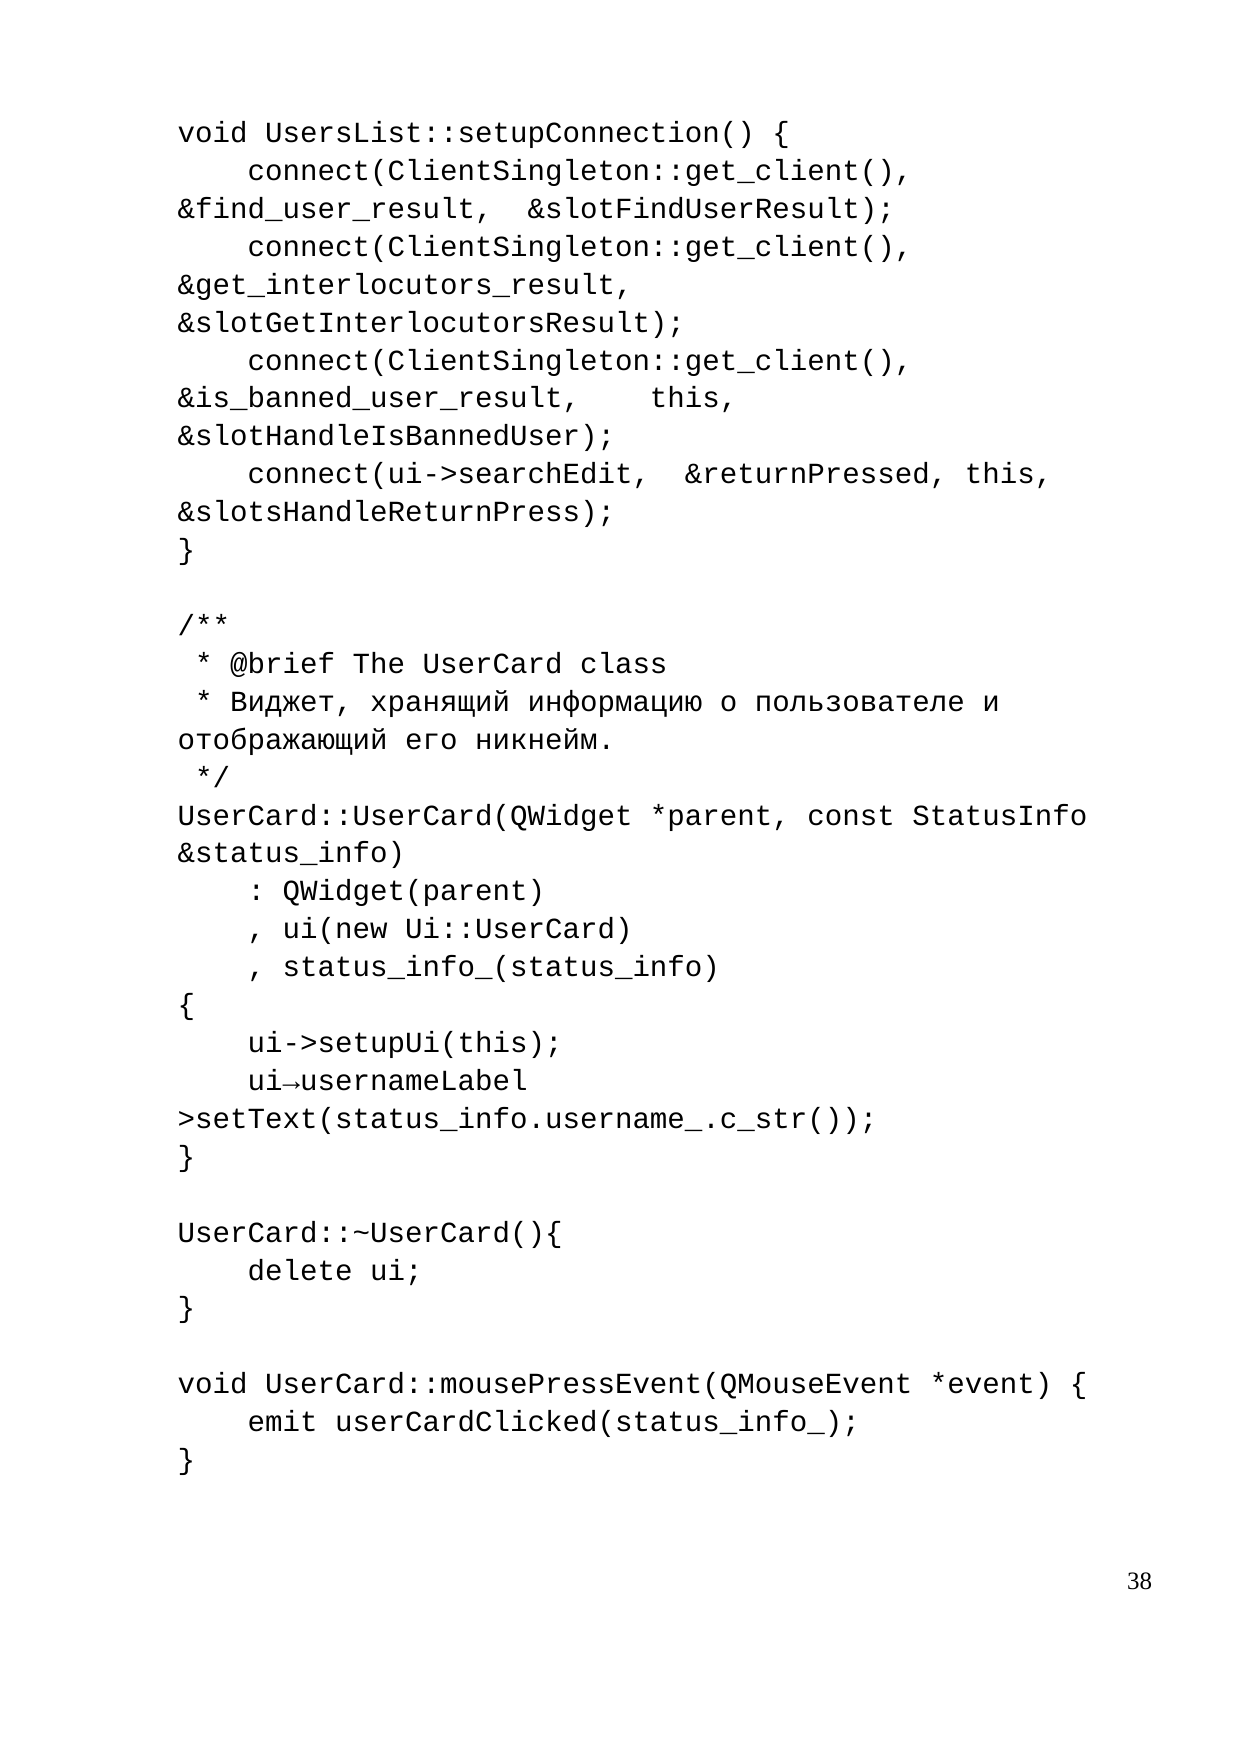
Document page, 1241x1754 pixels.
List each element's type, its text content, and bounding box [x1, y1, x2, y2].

text connect(ClientSingleton::get_client(), &get_interlocutors_result, &slotGetInterlocutorsResult); [177, 232, 1152, 341]
text emit userCardClicked(status_info_); [177, 1407, 1152, 1440]
text ui→usernameLabel >setText(status_info.username_.c_str()); [177, 1066, 1152, 1137]
text /** [177, 611, 1152, 644]
text } [177, 1445, 1152, 1478]
text : QWidget(parent) [177, 876, 1152, 909]
text UserCard::UserCard(QWidget *parent, const StatusInfo &status_info) [177, 801, 1152, 872]
text ui->setupUi(this); [177, 1028, 1152, 1061]
text UserCard::~UserCard(){ [177, 1218, 1152, 1251]
text void UserCard::mousePressEvent(QMouseEvent *event) { [177, 1369, 1152, 1402]
text * Виджет, хранящий информацию о пользователе и отображающий его никнейм. [177, 687, 1152, 758]
text } [177, 1142, 1152, 1175]
text * @brief The UserCard class [177, 649, 1152, 682]
text connect(ui->searchEdit, &returnPressed, this, &slotsHandleReturnPress); [177, 459, 1152, 530]
text { [177, 990, 1152, 1023]
text void UsersList::setupConnection() { [177, 118, 1152, 151]
text delete ui; [177, 1256, 1152, 1289]
text connect(ClientSingleton::get_client(), &find_user_result, &slotFindUserResult); [177, 156, 1152, 227]
text } [177, 535, 1152, 568]
text , ui(new Ui::UserCard) [177, 914, 1152, 947]
text , status_info_(status_info) [177, 952, 1152, 985]
text */ [177, 763, 1152, 796]
text connect(ClientSingleton::get_client(), &is_banned_user_result, this, &slotHandleIsBannedUser); [177, 346, 1152, 454]
text } [177, 1293, 1152, 1327]
